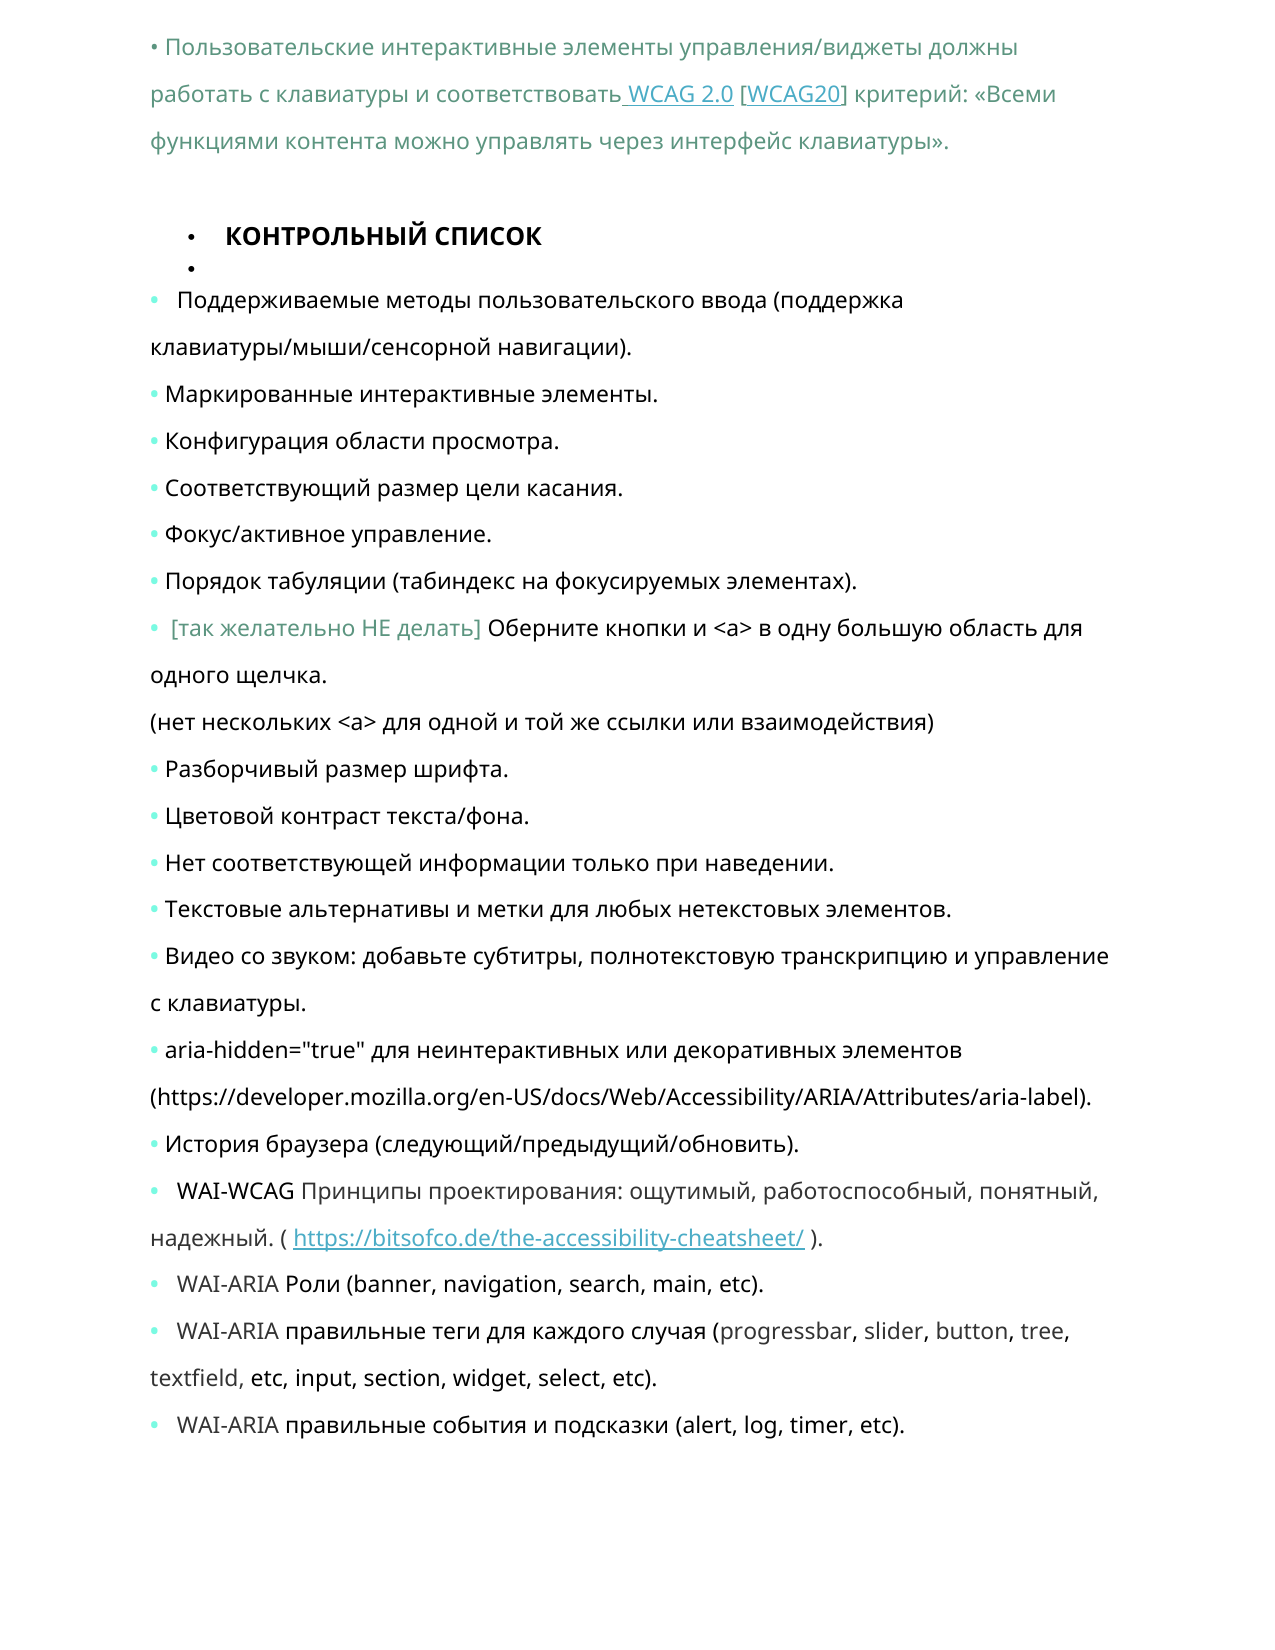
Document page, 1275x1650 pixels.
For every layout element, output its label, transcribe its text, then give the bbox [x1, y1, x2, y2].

text • Конфигурация области просмотра. [150, 425, 1125, 456]
text • Пользовательские интерактивные элементы управления/виджеты должны работать с клавиатуры и соответствовать WCAG 2.0 [WCAG20] критерий: «Всеми функциями контента можно управлять через интерфейс клавиатуры». [150, 31, 1125, 156]
text • WAI-ARIA правильные теги для каждого случая (progressbar, slider, button, tree, textfield, etc, input, section, widget, select, etc). [150, 1315, 1125, 1393]
text • Текстовые альтернативы и метки для любых нетекстовых элементов. [150, 893, 1125, 925]
text • aria-hidden="true" для неинтерактивных или декоративных элементов (https://developer.mozilla.org/en-US/docs/Web/Accessibility/ARIA/Attributes/aria-label). [150, 1034, 1125, 1112]
text • WAI-ARIA правильные события и подсказки (alert, log, timer, etc). [150, 1409, 1125, 1440]
text • История браузера (следующий/предыдущий/обновить). [150, 1128, 1125, 1159]
text • Маркированные интерактивные элементы. [150, 378, 1125, 409]
text • Разборчивый размер шрифта. [150, 753, 1125, 784]
text • [так желательно НЕ делать] Оберните кнопки и <a> в одну большую область для одного щелчка. [150, 612, 1125, 690]
text • Порядок табуляции (табиндекс на фокусируемых элементах). [150, 565, 1125, 597]
text • Поддерживаемые методы пользовательского ввода (поддержка клавиатуры/мыши/сенсорной навигации). [150, 284, 1125, 362]
text • Фокус/активное управление. [150, 518, 1125, 550]
text • WAI-WCAG Принципы проектирования: ощутимый, работоспособный, понятный, надежный. ( https://bitsofco.de/the-accessibility-cheatsheet/ ). [150, 1175, 1125, 1253]
text • Видео со звуком: добавьте субтитры, полнотекстовую транскрипцию и управление с клавиатуры. [150, 940, 1125, 1018]
text • Нет соответствующей информации только при наведении. [150, 847, 1125, 878]
list КОНТРОЛЬНЫЙ СПИСОК [187, 219, 1125, 253]
text • WAI-ARIA Роли (banner, navigation, search, main, etc). [150, 1268, 1125, 1300]
text • Цветовой контраст текста/фона. [150, 800, 1125, 831]
text (нет нескольких <a> для одной и той же ссылки или взаимодействия) [150, 706, 1125, 737]
text • Соответствующий размер цели касания. [150, 472, 1125, 503]
